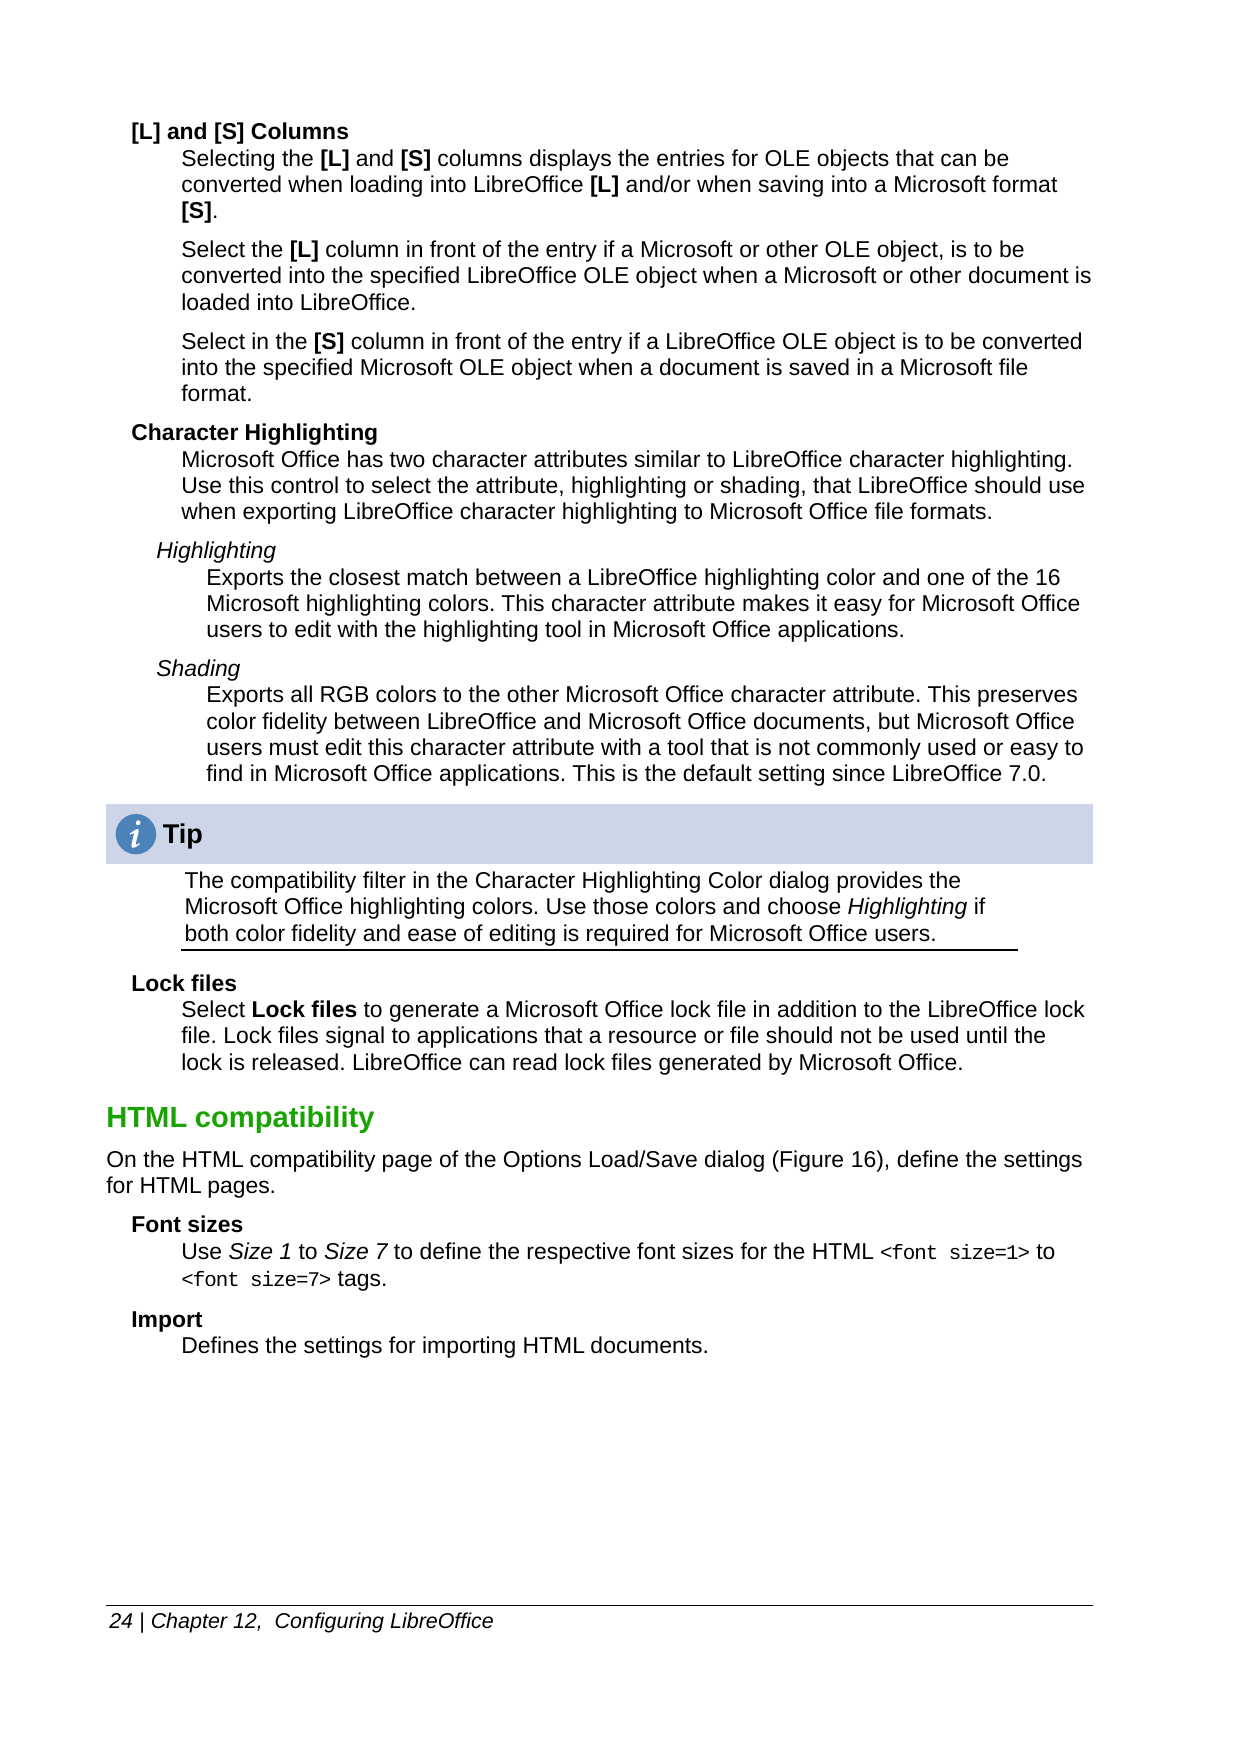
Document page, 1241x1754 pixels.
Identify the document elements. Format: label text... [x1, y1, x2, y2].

text Highlighting [156, 537, 1093, 563]
text [L] and [S] Columns [131, 118, 1093, 144]
text Exports all RGB colors to the other Microsoft Office character attribute. This preserves color fidelity between LibreOffice and Microsoft Office documents, but Microsoft Office users must edit this character attribute with a tool that is not commonly used or easy to find in Microsoft Office applications. This is the default setting since LibreOffice 7.0. [206, 681, 1093, 787]
text Select the [L] column in front of the entry if a Microsoft or other OLE object, is to be converted into the specified LibreOffice OLE object when a Microsoft or other document is loaded into LibreOffice. [181, 236, 1093, 315]
text Select Lock files to generate a Microsoft Office lock file in addition to the LibreOffice lock file. Lock files signal to applications that a resource or file should not be used until the lock is released. LibreOffice can read lock files generated by Microsoft Office. [181, 996, 1093, 1075]
subtitle HTML compatibility [106, 1100, 1093, 1134]
text Lock files [131, 970, 1093, 996]
text Microsoft Office has two character attributes similar to LibreOffice character highlighting. Use this control to select the attribute, highlighting or shading, that LibreOffice should use when exporting LibreOffice character highlighting to Microsoft Office file formats. [181, 446, 1093, 524]
text Shading [156, 655, 1093, 681]
text Font sizes [131, 1211, 1093, 1238]
text Character Highlighting [131, 419, 1093, 446]
text Use Size 1 to Size 7 to define the respective font sizes for the HTML <font size=1> to <font size=7> tags. [181, 1238, 1093, 1293]
text Exports the closest match between a LibreOffice highlighting color and one of the 16 Microsoft highlighting colors. This character attribute makes it easy for Microsoft Office users to edit with the highlighting tool in Microsoft Office applications. [206, 563, 1093, 642]
text Import [131, 1306, 1093, 1332]
text Selecting the [L] and [S] columns displays the entries for OLE objects that can be converted when loading into LibreOffice [L] and/or when saving into a Microsoft format [S]. [181, 144, 1093, 223]
text The compatibility filter in the Character Highlighting Color dialog provides the Microsoft Office highlighting colors. Use those colors and choose Highlighting if both color fidelity and ease of editing is required for Microsoft Office users. [181, 864, 1018, 949]
text On the HTML compatibility page of the Options Load/Save dialog (Figure 16), define the settings for HTML pages. [106, 1146, 1093, 1199]
text Select in the [S] column in front of the entry if a LibreOffice OLE object is to be converted into the specified Microsoft OLE object when a document is saved in a Microsoft file format. [181, 328, 1093, 407]
subtitle Tip [106, 804, 1093, 864]
text Defines the settings for importing HTML documents. [181, 1332, 1093, 1358]
